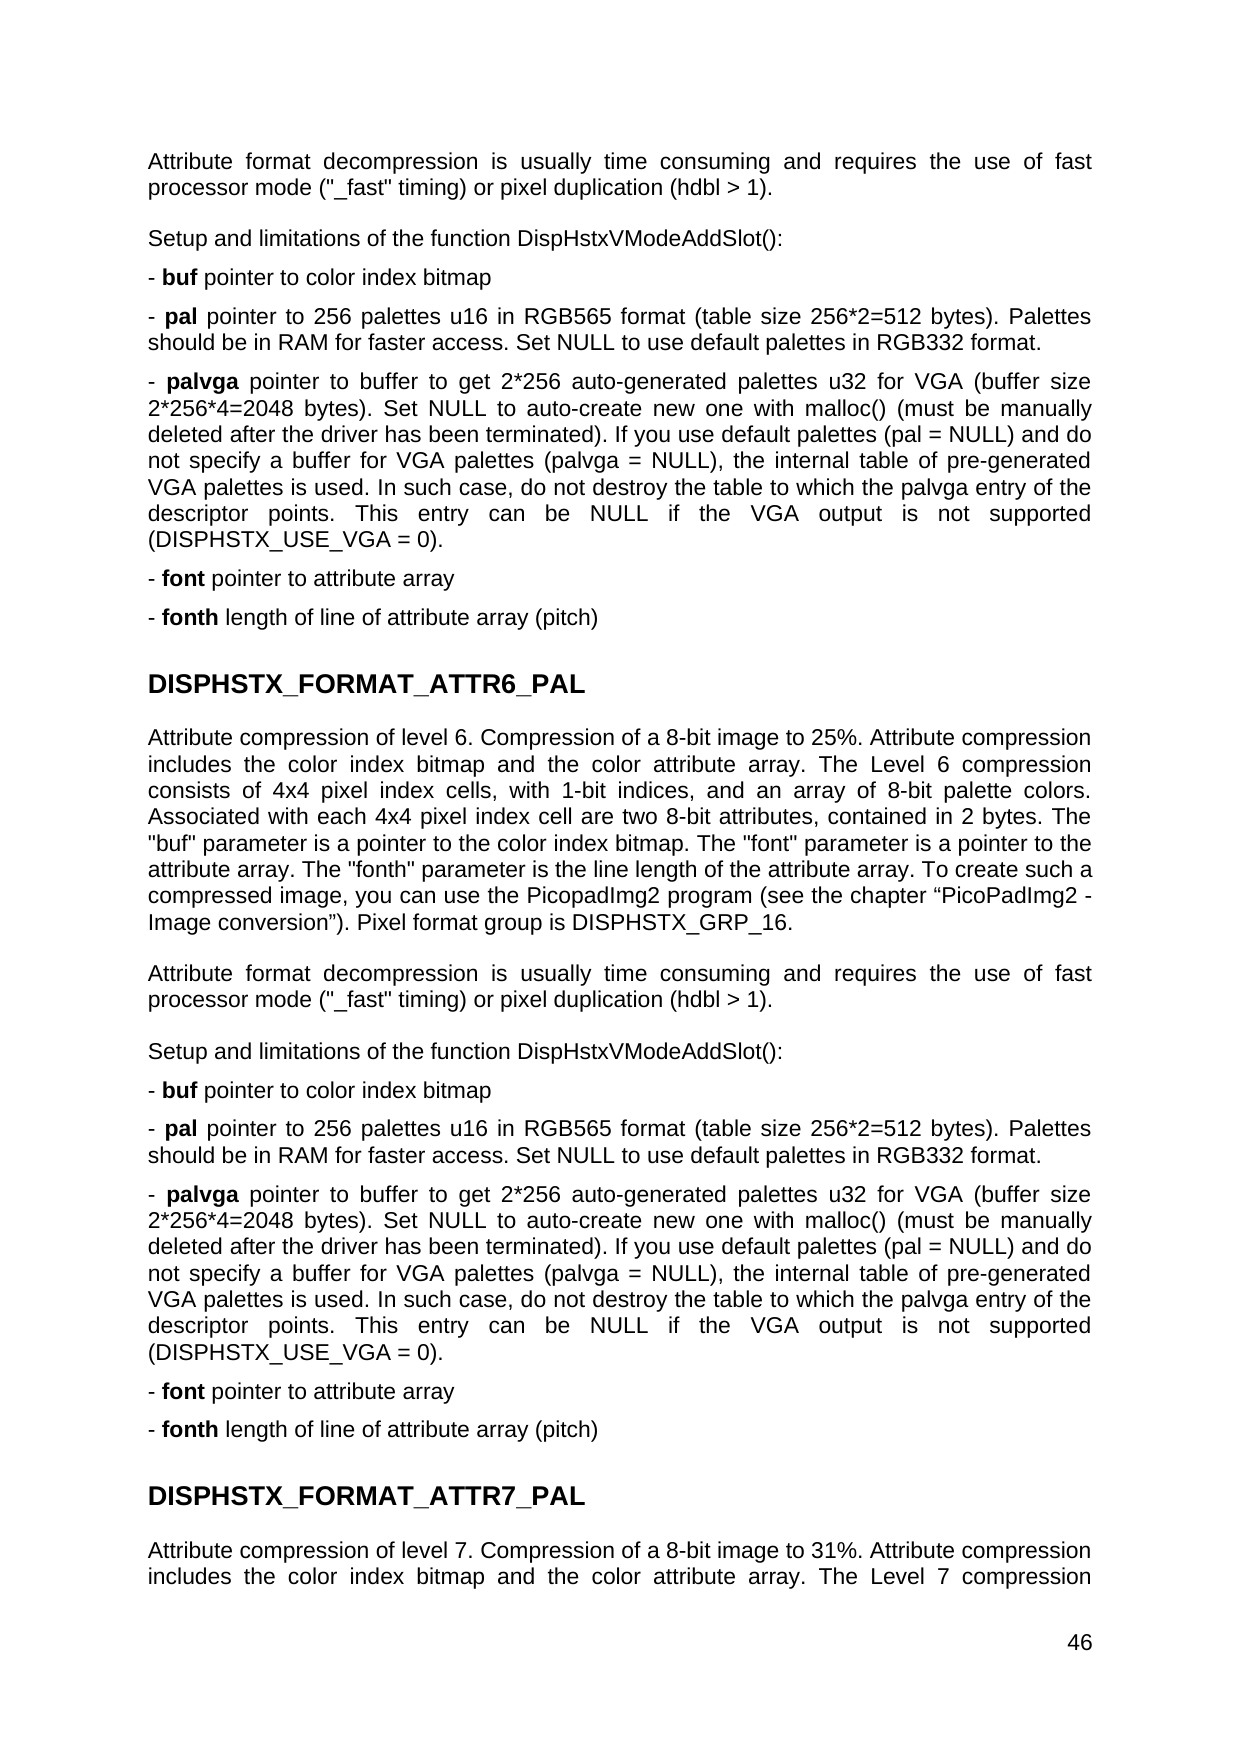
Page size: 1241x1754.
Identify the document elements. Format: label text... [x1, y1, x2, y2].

text - font pointer to attribute array [148, 1378, 1093, 1404]
text - fonth length of line of attribute array (pitch) [148, 604, 1093, 630]
text Attribute compression of level 6. Compression of a 8-bit image to 25%. Attribute compression includes the color index bitmap and the color attribute array. The Level 6 compression consists of 4x4 pixel index cells, with 1-bit indices, and an array of 8-bit palette colors. Associated with each 4x4 pixel index cell are two 8-bit attributes, contained in 2 bytes. The "buf" parameter is a pointer to the color index bitmap. The "font" parameter is a pointer to the attribute array. The "fonth" parameter is the line length of the attribute array. To create such a compressed image, you can use the PicopadImg2 program (see the chapter “PicoPadImg2 - Image conversion”). Pixel format group is DISPHSTX_GRP_16. [148, 724, 1093, 935]
text - pal pointer to 256 palettes u16 in RGB565 format (table size 256*2=512 bytes). Palettes should be in RAM for faster access. Set NULL to use default palettes in RGB332 format. [148, 1115, 1093, 1168]
text Setup and limitations of the function DispHstxVModeAddSlot(): [148, 225, 1093, 252]
text Attribute format decompression is usually time consuming and requires the use of fast processor mode ("_fast" timing) or pixel duplication (hdbl > 1). [148, 148, 1093, 200]
text Attribute compression of level 7. Compression of a 8-bit image to 31%. Attribute compression includes the color index bitmap and the color attribute array. The Level 7 compression [148, 1537, 1093, 1589]
text - palvga pointer to buffer to get 2*256 auto-generated palettes u32 for VGA (buffer size 2*256*4=2048 bytes). Set NULL to auto-create new one with malloc() (must be manually deleted after the driver has been terminated). If you use default palettes (pal = NULL) and do not specify a buffer for VGA palettes (palvga = NULL), the internal table of pre-generated VGA palettes is used. In such case, do not destroy the table to which the palvga entry of the descriptor points. This entry can be NULL if the VGA output is not supported (DISPHSTX_USE_VGA = 0). [148, 1181, 1093, 1365]
text - pal pointer to 256 palettes u16 in RGB565 format (table size 256*2=512 bytes). Palettes should be in RAM for faster access. Set NULL to use default palettes in RGB332 format. [148, 303, 1093, 356]
subtitle DISPHSTX_FORMAT_ATTR7_PAL [148, 1480, 1093, 1512]
text - palvga pointer to buffer to get 2*256 auto-generated palettes u32 for VGA (buffer size 2*256*4=2048 bytes). Set NULL to auto-create new one with malloc() (must be manually deleted after the driver has been terminated). If you use default palettes (pal = NULL) and do not specify a buffer for VGA palettes (palvga = NULL), the internal table of pre-generated VGA palettes is used. In such case, do not destroy the table to which the palvga entry of the descriptor points. This entry can be NULL if the VGA output is not supported (DISPHSTX_USE_VGA = 0). [148, 368, 1093, 553]
text - buf pointer to color index bitmap [148, 1077, 1093, 1103]
subtitle DISPHSTX_FORMAT_ATTR6_PAL [148, 668, 1093, 699]
text - buf pointer to color index bitmap [148, 264, 1093, 291]
text Setup and limitations of the function DispHstxVModeAddSlot(): [148, 1038, 1093, 1064]
text - fonth length of line of attribute array (pitch) [148, 1416, 1093, 1443]
text Attribute format decompression is usually time consuming and requires the use of fast processor mode ("_fast" timing) or pixel duplication (hdbl > 1). [148, 960, 1093, 1013]
text - font pointer to attribute array [148, 565, 1093, 592]
